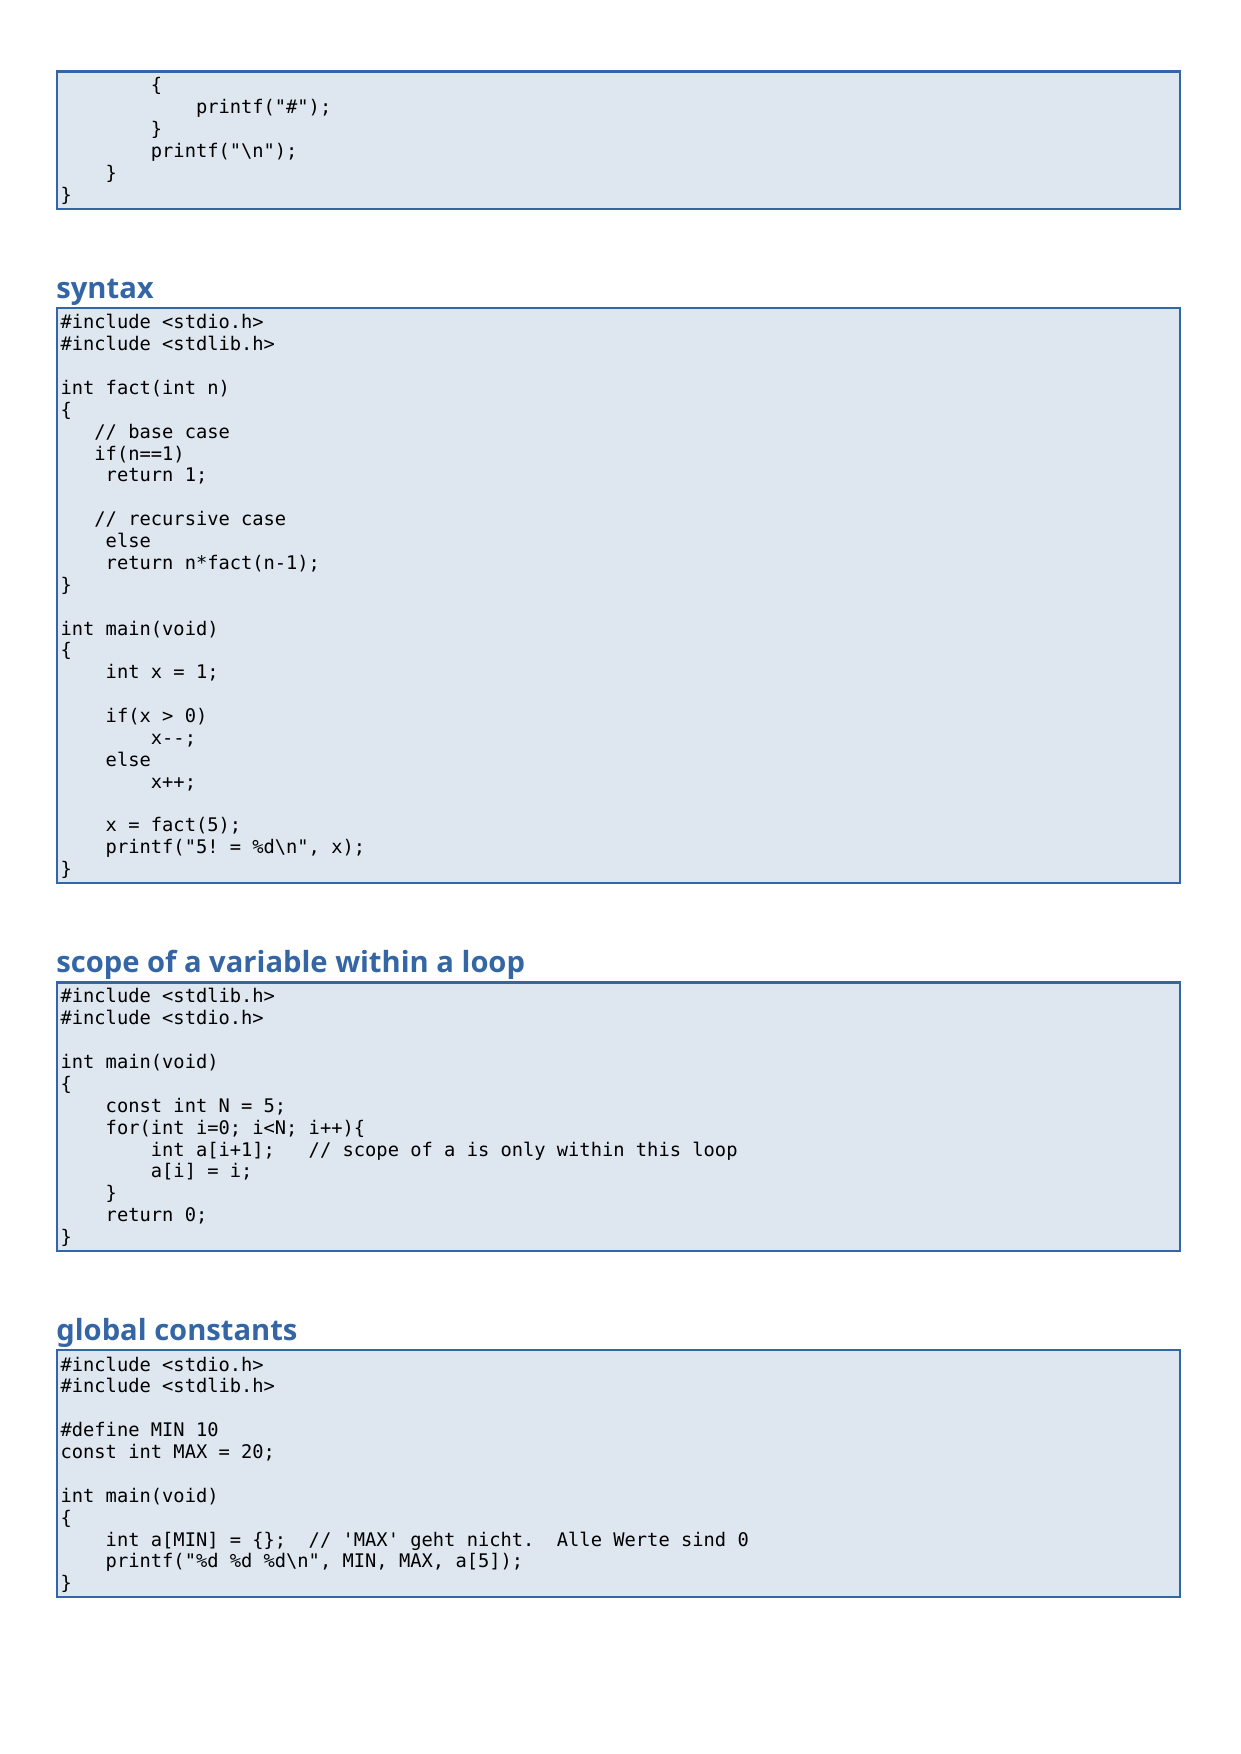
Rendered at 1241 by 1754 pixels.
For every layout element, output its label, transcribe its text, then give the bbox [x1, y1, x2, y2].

text x++; [58, 766, 1179, 788]
text #define MIN 10 [58, 1415, 1179, 1437]
text x = fact(5); [58, 810, 1179, 832]
text { [58, 635, 1179, 657]
text x--; [58, 723, 1179, 744]
text printf("5! = %d\n", x); [58, 832, 1179, 854]
text for(int i=0; i<N; i++){ [58, 1113, 1179, 1134]
title global constants [56, 1310, 1181, 1349]
text { [58, 1502, 1179, 1524]
text printf("\n"); [58, 136, 1179, 158]
text int x = 1; [58, 657, 1179, 679]
text #include <stdlib.h> [58, 329, 1179, 351]
text printf("%d %d %d\n", MIN, MAX, a[5]); [58, 1546, 1179, 1568]
text #include <stdio.h> [58, 309, 1179, 329]
text int main(void) [58, 1047, 1179, 1069]
text { [58, 1069, 1179, 1091]
text { [58, 73, 1179, 92]
text a[i] = i; [58, 1156, 1179, 1178]
text const int MAX = 20; [58, 1437, 1179, 1459]
text else [58, 526, 1179, 548]
text int main(void) [58, 613, 1179, 635]
text printf("#"); [58, 92, 1179, 114]
title scope of a variable within a loop [56, 942, 1181, 981]
text { [58, 394, 1179, 416]
text // base case [58, 416, 1179, 438]
text } [58, 1222, 1179, 1250]
text #include <stdlib.h> [58, 1371, 1179, 1393]
text // recursive case [58, 504, 1179, 526]
text #include <stdio.h> [58, 1351, 1179, 1371]
text } [58, 569, 1179, 591]
text #include <stdlib.h> [58, 984, 1179, 1003]
text return 1; [58, 460, 1179, 482]
text if(x > 0) [58, 701, 1179, 723]
text } [58, 158, 1179, 180]
text } [58, 1178, 1179, 1200]
text } [58, 1568, 1179, 1596]
text int fact(int n) [58, 373, 1179, 394]
text const int N = 5; [58, 1091, 1179, 1113]
text if(n==1) [58, 438, 1179, 460]
text int a[i+1]; // scope of a is only within this loop [58, 1134, 1179, 1156]
text int main(void) [58, 1481, 1179, 1502]
text else [58, 744, 1179, 766]
text int a[MIN] = {}; // 'MAX' geht nicht. Alle Werte sind 0 [58, 1524, 1179, 1546]
text } [58, 854, 1179, 882]
text return n*fact(n-1); [58, 548, 1179, 569]
text #include <stdio.h> [58, 1003, 1179, 1025]
text return 0; [58, 1200, 1179, 1222]
text } [58, 114, 1179, 136]
text } [58, 180, 1179, 208]
title syntax [56, 267, 1181, 307]
